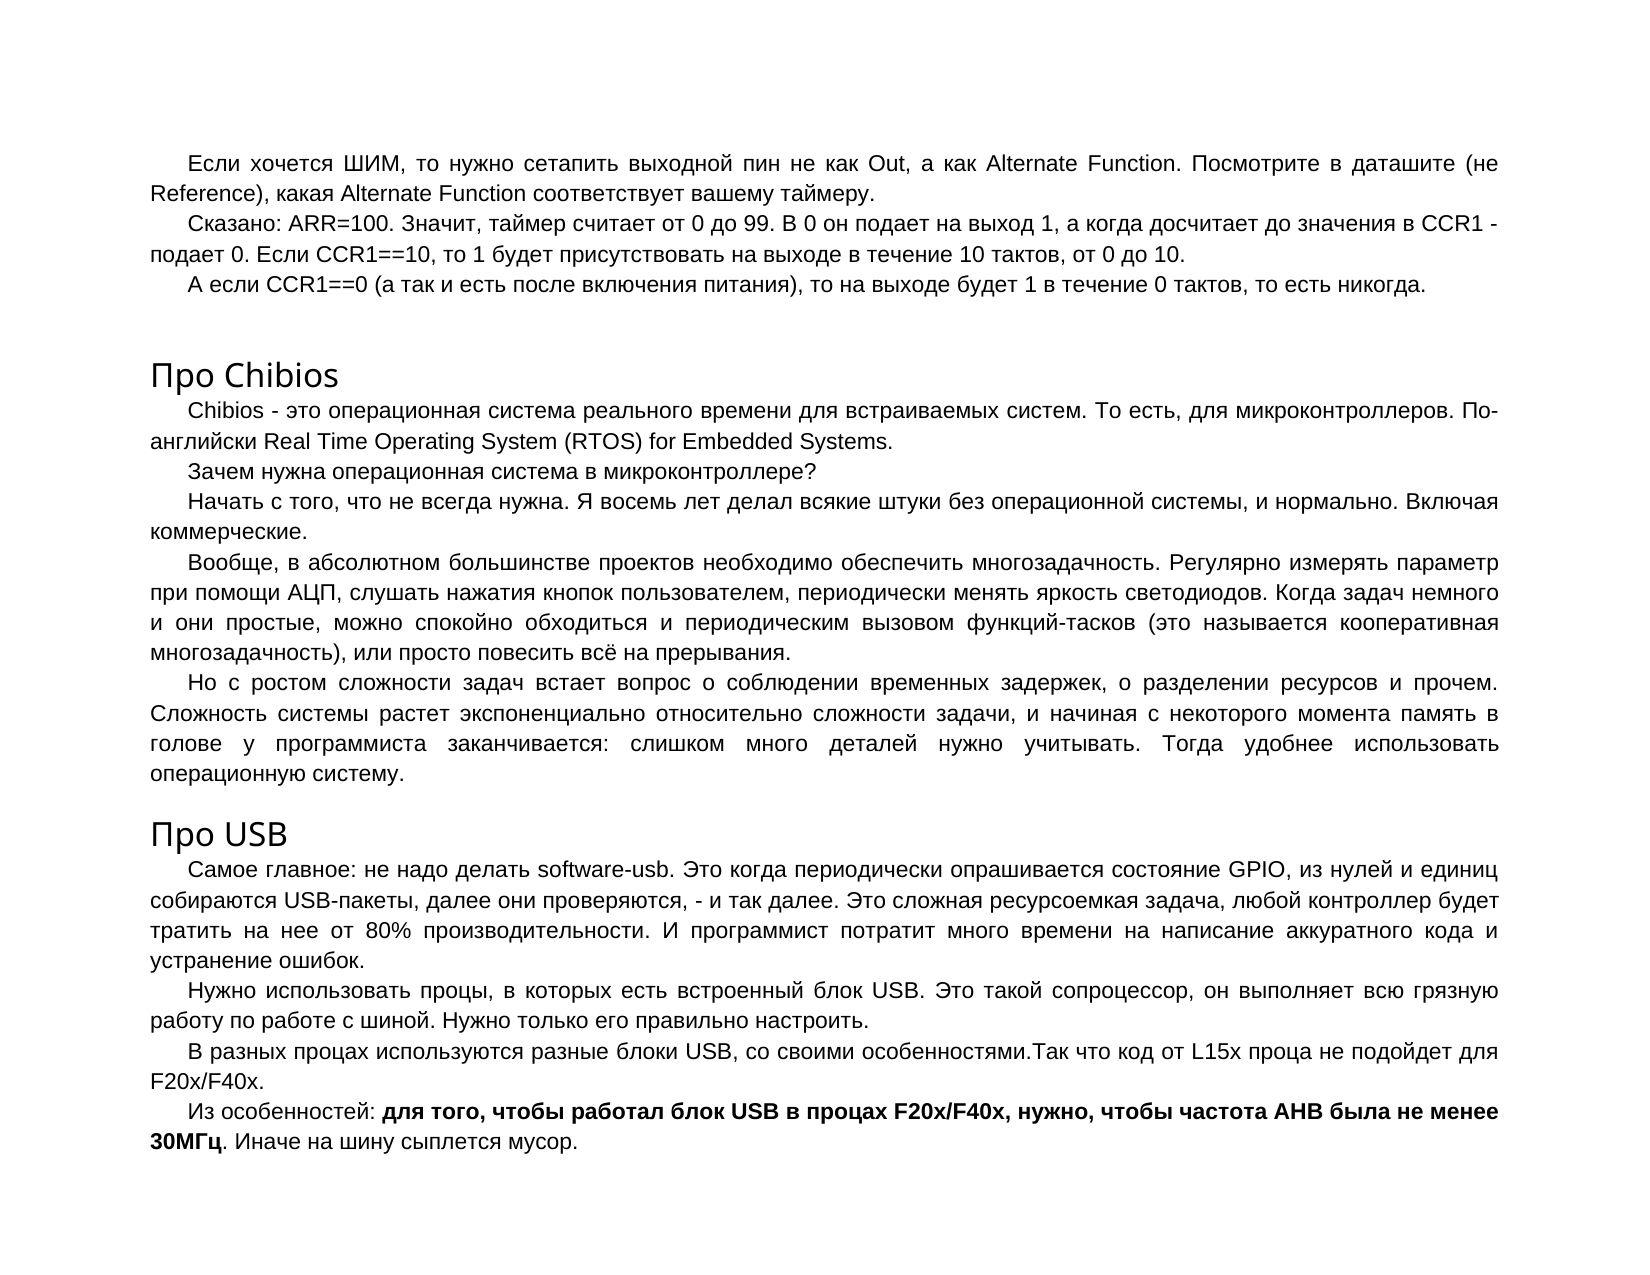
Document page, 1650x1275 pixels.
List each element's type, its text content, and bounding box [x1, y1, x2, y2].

text Самое главное: не надо делать software-usb. Это когда периодически опрашивается состояние GPIO, из нулей и единиц собираются USB-пакеты, далее они проверяются, - и так далее. Это сложная ресурсоемкая задача, любой контроллер будет тратить на нее от 80% производительности. И программист потратит много времени на написание аккуратного кода и устранение ошибок. [150, 856, 1500, 973]
subtitle Про Chibios [150, 352, 1500, 397]
text Но с ростом сложности задач встает вопрос о соблюдении временных задержек, о разделении ресурсов и прочем. Сложность системы растет экспоненциально относительно сложности задачи, и начиная с некоторого момента память в голове у программиста заканчивается: слишком много деталей нужно учитывать. Тогда удобнее использовать операционную систему. [150, 669, 1500, 786]
text Вообще, в абсолютном большинстве проектов необходимо обеспечить многозадачность. Регулярно измерять параметр при помощи АЦП, слушать нажатия кнопок пользователем, периодически менять яркость светодиодов. Когда задач немного и они простые, можно спокойно обходиться и периодическим вызовом функций-тасков (это называется кооперативная многозадачность), или просто повесить всё на прерывания. [150, 548, 1500, 666]
text Chibios - это операционная система реального времени для встраиваемых систем. То есть, для микроконтроллеров. По-английски Real Time Operating System (RTOS) for Embedded Systems. [150, 397, 1500, 454]
text Зачем нужна операционная система в микроконтроллере? [150, 458, 1500, 484]
text Начать с того, что не всегда нужна. Я восемь лет делал всякие штуки без операционной системы, и нормально. Включая коммерческие. [150, 488, 1500, 545]
text Нужно использовать процы, в которых есть встроенный блок USB. Это такой сопроцессор, он выполняет всю грязную работу по работе с шиной. Нужно только его правильно настроить. [150, 977, 1500, 1034]
text В разных процах используются разные блоки USB, со своими особенностями.Так что код от L15х проца не подойдет для F20x/F40x. [150, 1038, 1500, 1094]
text Если хочется ШИМ, то нужно сетапить выходной пин не как Out, а как Alternate Function. Посмотрите в даташите (не Reference), какая Alternate Function соответствует вашему таймеру. [150, 150, 1500, 207]
subtitle Про USB [150, 811, 1500, 856]
text А если CCR1==0 (а так и есть после включения питания), то на выходе будет 1 в течение 0 тактов, то есть никогда. [150, 271, 1500, 297]
text Сказано: ARR=100. Значит, таймер считает от 0 до 99. В 0 он подает на выход 1, а когда досчитает до значения в ССR1 - подает 0. Если CCR1==10, то 1 будет присутствовать на выходе в течение 10 тактов, от 0 до 10. [150, 210, 1500, 267]
text Из особенностей: для того, чтобы работал блок USB в процах F20x/F40x, нужно, чтобы частота AHB была не менее 30МГц. Иначе на шину сыплется мусор. [150, 1098, 1500, 1155]
